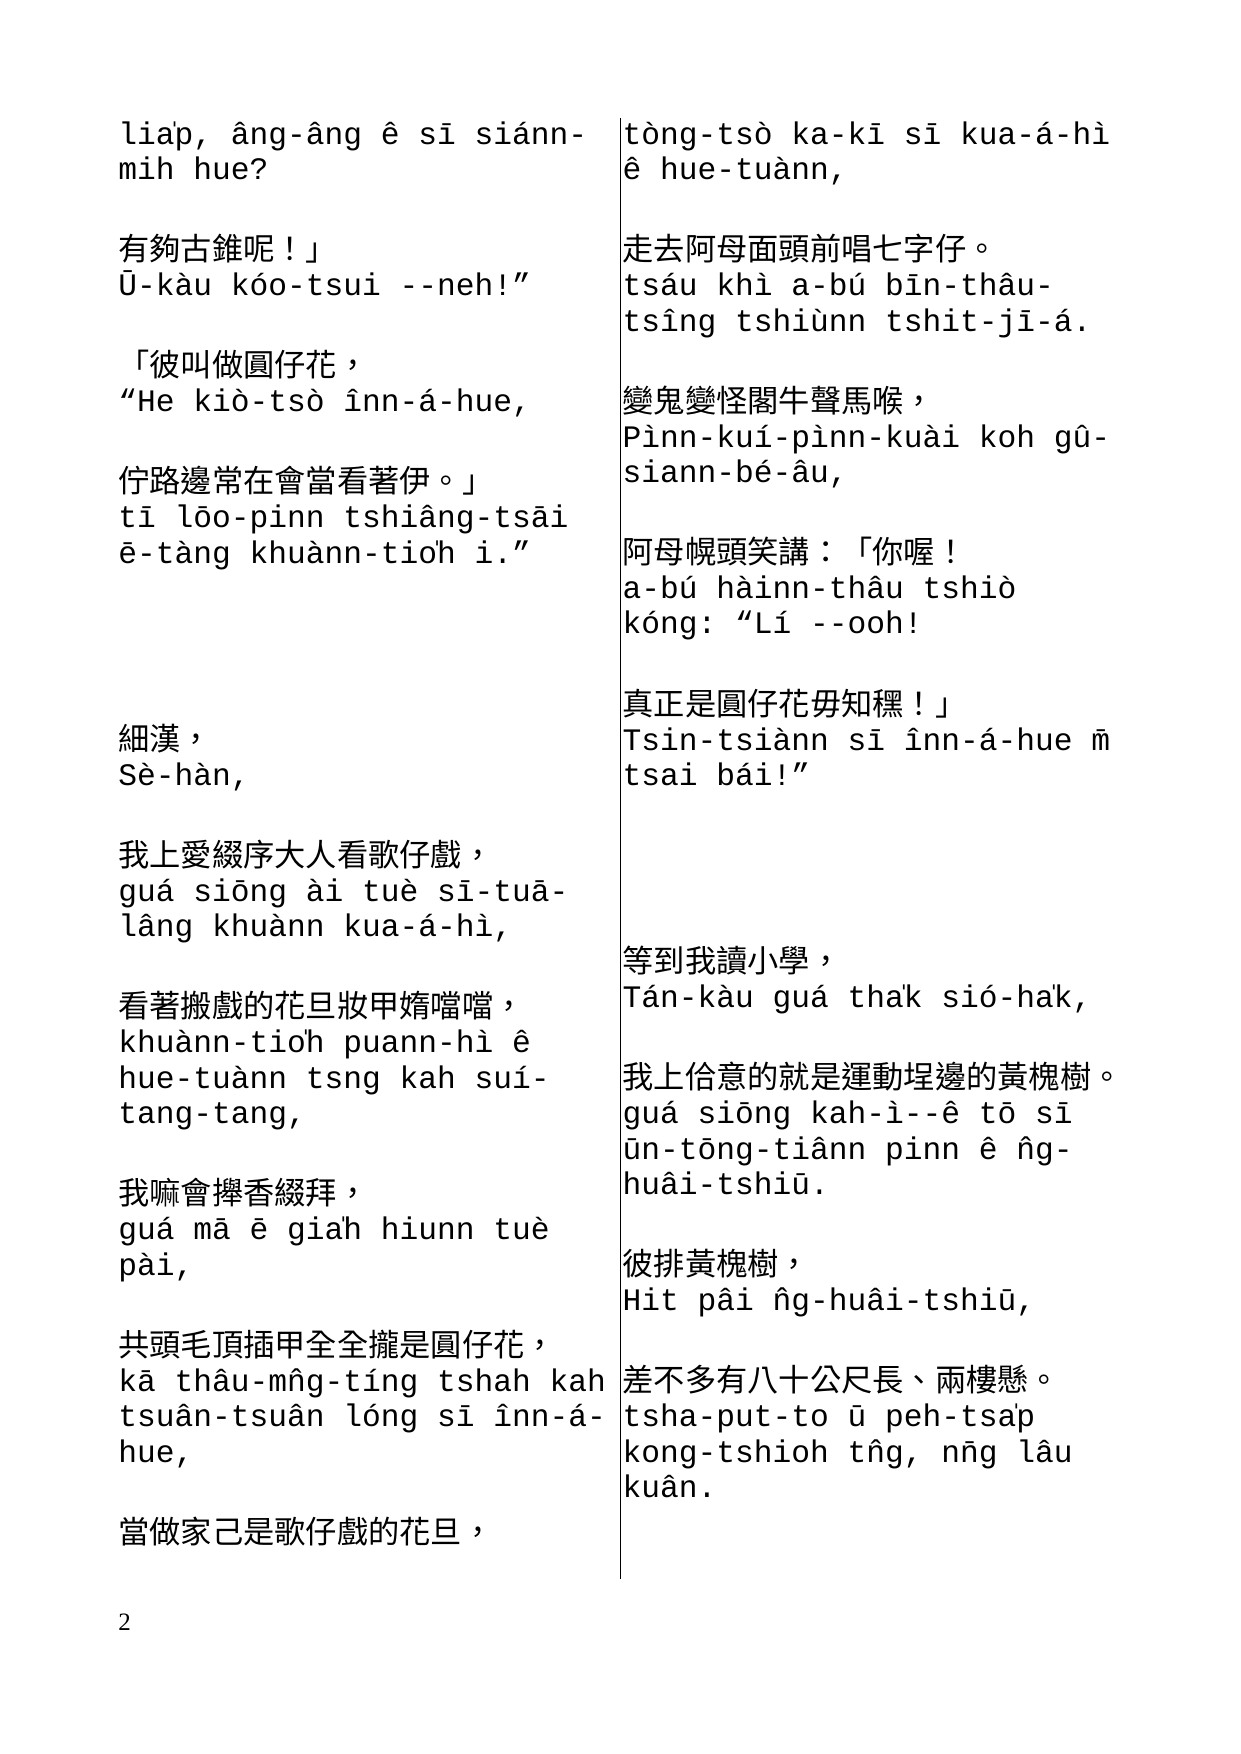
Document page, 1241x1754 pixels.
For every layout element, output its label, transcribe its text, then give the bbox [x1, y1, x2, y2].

text 「彼叫做圓仔花， [118, 340, 618, 386]
text Tsin-tsiànn sī înn-á-hue m̄ tsai bái!” [622, 724, 1122, 795]
text 共頭毛頂插甲全全攏是圓仔花， [118, 1320, 618, 1365]
text Tán-kàu guá tha̍k sió-ha̍k, [622, 982, 1122, 1017]
text 我嘛會攑香綴拜， [118, 1168, 618, 1214]
text 走去阿母面頭前唱七字仔。 [622, 224, 1122, 269]
text guá siōng ài tuè sī-tuā-lâng khuànn kua-á-hì, [118, 875, 618, 946]
text tòng-tsò ka-kī sī kua-á-hì ê hue-tuànn, [622, 118, 1122, 189]
text 看著搬戲的花旦妝甲媠噹噹， [118, 982, 618, 1027]
text a-bú hàinn-thâu tshiò kóng: “Lí --ooh! [622, 572, 1122, 643]
text Hit pâi n̂g-huâi-tshiū, [622, 1284, 1122, 1320]
text kā thâu-mn̂g-tíng tshah kah tsuân-tsuân lóng sī înn-á-hue, [118, 1365, 618, 1471]
text 有夠古錐呢！」 [118, 224, 618, 269]
text 真正是圓仔花毋知䆀！」 [622, 679, 1122, 724]
text tī lōo-pinn tshiâng-tsāi ē-tàng khuànn-tio̍h i.” [118, 502, 618, 572]
text tsha-put-to ū peh-tsa̍p kong-tshioh tn̂g, nn̄g lâu kuân. [622, 1401, 1122, 1507]
text 我上愛綴序大人看歌仔戲， [118, 830, 618, 875]
text guá mā ē gia̍h hiunn tuè pài, [118, 1214, 618, 1284]
text 阿母幌頭笑講：「你喔！ [622, 527, 1122, 572]
text 我上佮意的就是運動埕邊的黃槐樹。 [622, 1052, 1122, 1098]
text lia̍p, âng-âng ê sī siánn-mih hue? [118, 118, 618, 189]
text 佇路邊常在會當看著伊。」 [118, 456, 618, 502]
text 差不多有八十公尺長、兩樓懸。 [622, 1355, 1122, 1401]
text Pìnn-kuí-pìnn-kuài koh gû-siann-bé-âu, [622, 421, 1122, 492]
text 等到我讀小學， [622, 936, 1122, 982]
text “He kiò-tsò înn-á-hue, [118, 386, 618, 421]
text 變鬼變怪閣牛聲馬喉， [622, 376, 1122, 421]
text khuànn-tio̍h puann-hì ê hue-tuànn tsng kah suí-tang-tang, [118, 1027, 618, 1133]
text Ū-kàu kóo-tsui --neh!” [118, 269, 618, 305]
text 彼排黃槐樹， [622, 1239, 1122, 1284]
text 當做家己是歌仔戲的花旦， [118, 1507, 618, 1552]
text guá siōng kah-ì--ê tō sī ūn-tōng-tiânn pinn ê n̂g-huâi-tshiū. [622, 1098, 1122, 1204]
text tsáu khì a-bú bīn-thâu-tsîng tshiùnn tshit-jī-á. [622, 269, 1122, 340]
text Sè-hàn, [118, 759, 618, 795]
text 細漢， [118, 714, 618, 759]
